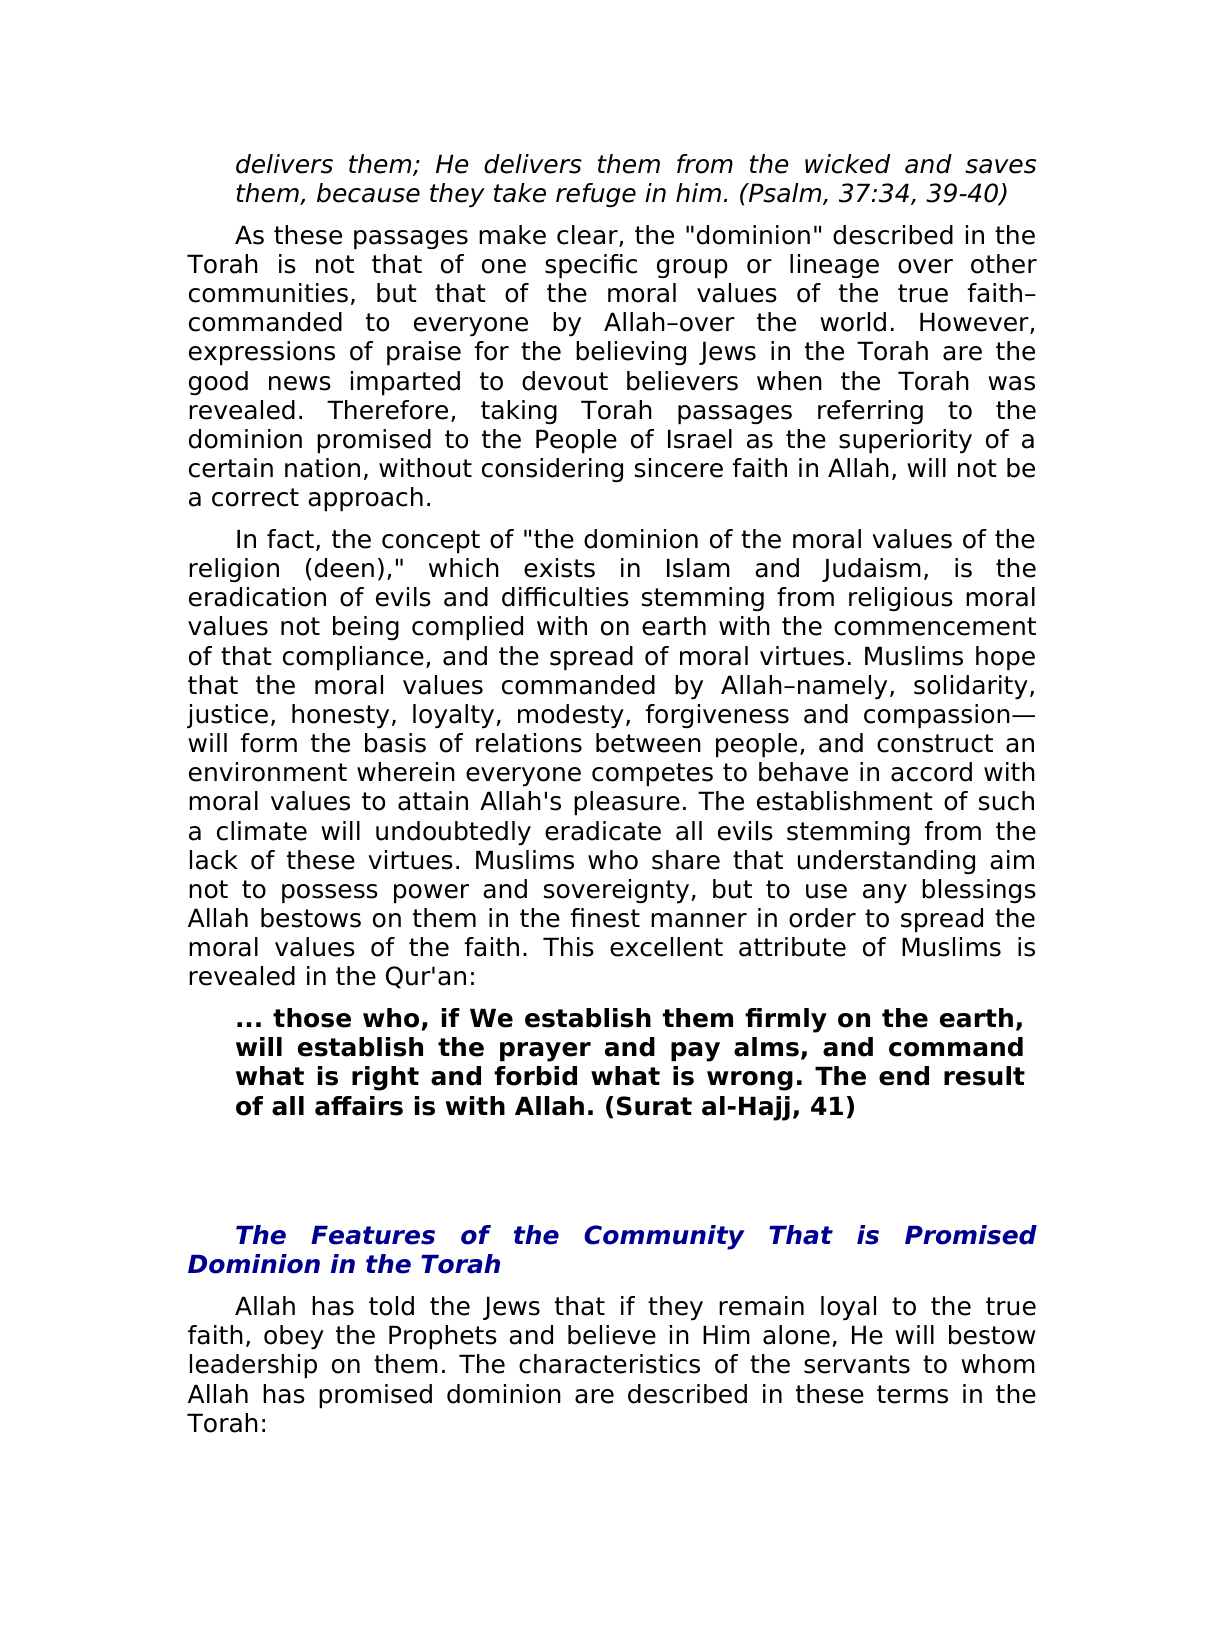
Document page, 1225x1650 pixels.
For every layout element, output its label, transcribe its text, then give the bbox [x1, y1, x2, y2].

text delivers them; He delivers them from the wicked and saves them, because they take refuge in him. (Psalm, 37:34, 39-40) [235, 150, 1037, 208]
text ... those who, if We establish them firmly on the earth, will establish the prayer and pay alms, and command what is right and forbid what is wrong. The end result of all affairs is with Allah. (Surat al-Hajj, 41) [235, 1004, 1026, 1121]
text As these passages make clear, the "dominion" described in the Torah is not that of one specific group or lineage over other communities, but that of the moral values of the true faith–commanded to everyone by Allah–over the world. However, expressions of praise for the believing Jews in the Torah are the good news imparted to devout believers when the Torah was revealed. Therefore, taking Torah passages referring to the dominion promised to the People of Israel as the superiority of a certain nation, without considering sincere faith in Allah, will not be a correct approach. [187, 221, 1037, 512]
text The Features of the Community That is Promised Dominion in the Torah [187, 1221, 1037, 1280]
text Allah has told the Jews that if they remain loyal to the true faith, obey the Prophets and believe in Him alone, He will bestow leadership on them. The characteristics of the servants to whom Allah has promised dominion are described in these terms in the Torah: [187, 1292, 1037, 1438]
text In fact, the concept of "the dominion of the moral values of the religion (deen)," which exists in Islam and Judaism, is the eradication of evils and difficulties stemming from religious moral values not being complied with on earth with the commencement of that compliance, and the spread of moral virtues. Muslims hope that the moral values commanded by Allah–namely, solidarity, justice, honesty, loyalty, modesty, forgiveness and compassion—will form the basis of relations between people, and construct an environment wherein everyone competes to behave in accord with moral values to attain Allah's pleasure. The establishment of such a climate will undoubtedly eradicate all evils stemming from the lack of these virtues. Muslims who share that understanding aim not to possess power and sovereignty, but to use any blessings Allah bestows on them in the finest manner in order to spread the moral values of the faith. This excellent attribute of Muslims is revealed in the Qur'an: [187, 525, 1037, 992]
